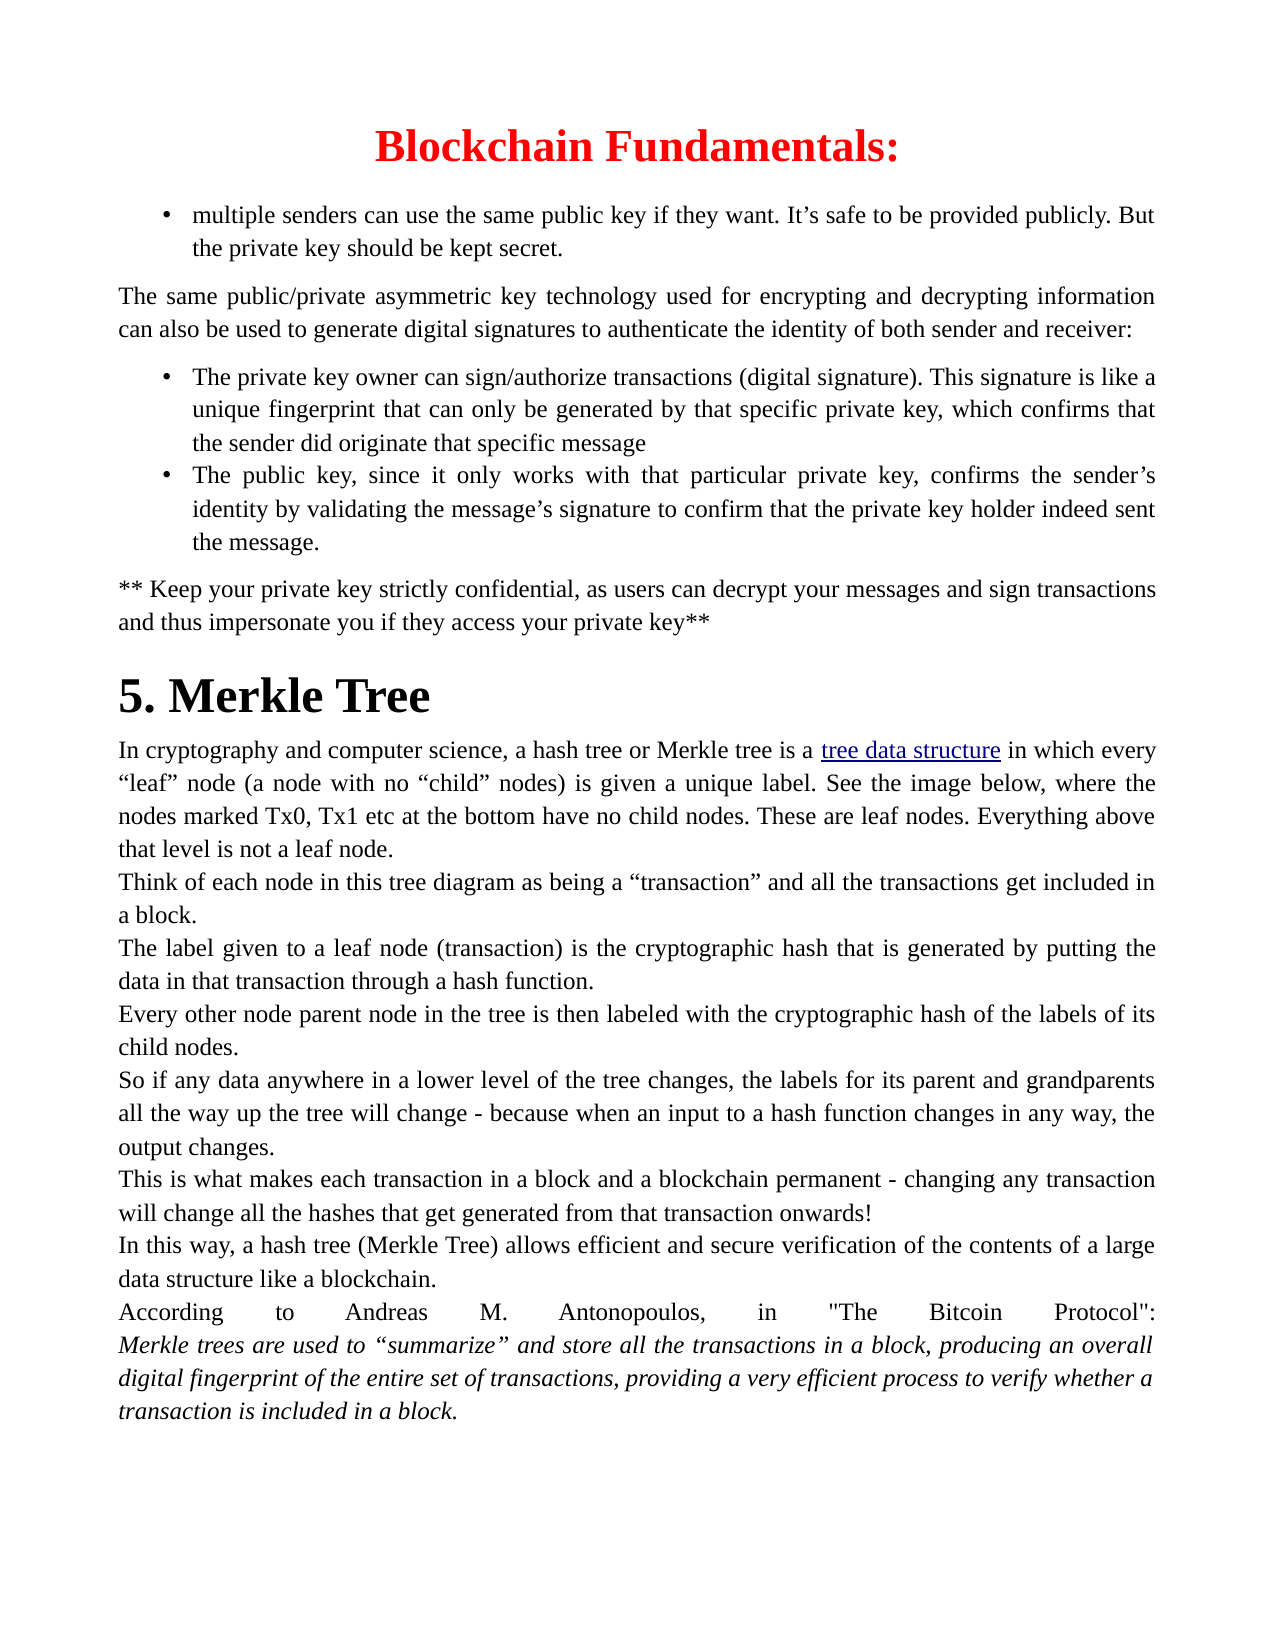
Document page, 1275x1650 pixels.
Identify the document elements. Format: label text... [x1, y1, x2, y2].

text In cryptography and computer science, a hash tree or Merkle tree is a tree data structure in which every “leaf” node (a node with no “child” nodes) is given a unique label. See the image below, where the nodes marked Tx0, Tx1 etc at the bottom have no child nodes. These are leaf nodes. Everything above that level is not a leaf node. [118, 735, 1157, 863]
text ** Keep your private key strictly confidential, as users can decrypt your messages and sign transactions and thus impersonate you if they access your private key** [118, 574, 1157, 636]
subtitle 5. Merkle Tree [118, 665, 1157, 723]
text According to Andreas M. Antonopoulos, in "The Bitcoin Protocol": Merkle trees are used to “summarize” and store all the transactions in a block, producing an overall digital fingerprint of the entire set of transactions, providing a very efficient process to verify whether a transaction is included in a block. [118, 1297, 1157, 1424]
text In this way, a hash tree (Merkle Tree) allows efficient and secure verification of the contents of a large data structure like a blockchain. [118, 1231, 1157, 1292]
text So if any data anywhere in a lower level of the tree changes, the labels for its parent and grandparents all the way up the tree will change - because when an input to a hash function changes in any way, the output changes. [118, 1066, 1157, 1160]
list The public key, since it only works with that particular private key, confirms the sender’s identity by validating the message’s signature to confirm that the private key holder indeed sent the message. [162, 461, 1157, 555]
list The private key owner can sign/authorize transactions (digital signature). This signature is like a unique fingerprint that can only be generated by that specific private key, which confirms that the sender did originate that specific message [162, 362, 1157, 456]
text This is what makes each transaction in a block and a blockchain permanent - changing any transaction will change all the hashes that get generated from that transaction onwards! [118, 1164, 1157, 1226]
text The same public/private asymmetric key technology used for encrypting and decrypting information can also be used to generate digital signatures to authenticate the identity of both sender and receiver: [118, 281, 1157, 343]
text Think of each node in this tree diagram as being a “transaction” and all the transactions get included in a block. [118, 867, 1157, 929]
list multiple senders can use the same public key if they want. It’s safe to be provided publicly. But the private key should be kept secret. [162, 200, 1157, 262]
text Every other node parent node in the tree is then labeled with the cryptographic hash of the labels of its child nodes. [118, 999, 1157, 1061]
text The label given to a leaf node (transaction) is the cryptographic hash that is generated by putting the data in that transaction through a hash function. [118, 933, 1157, 995]
